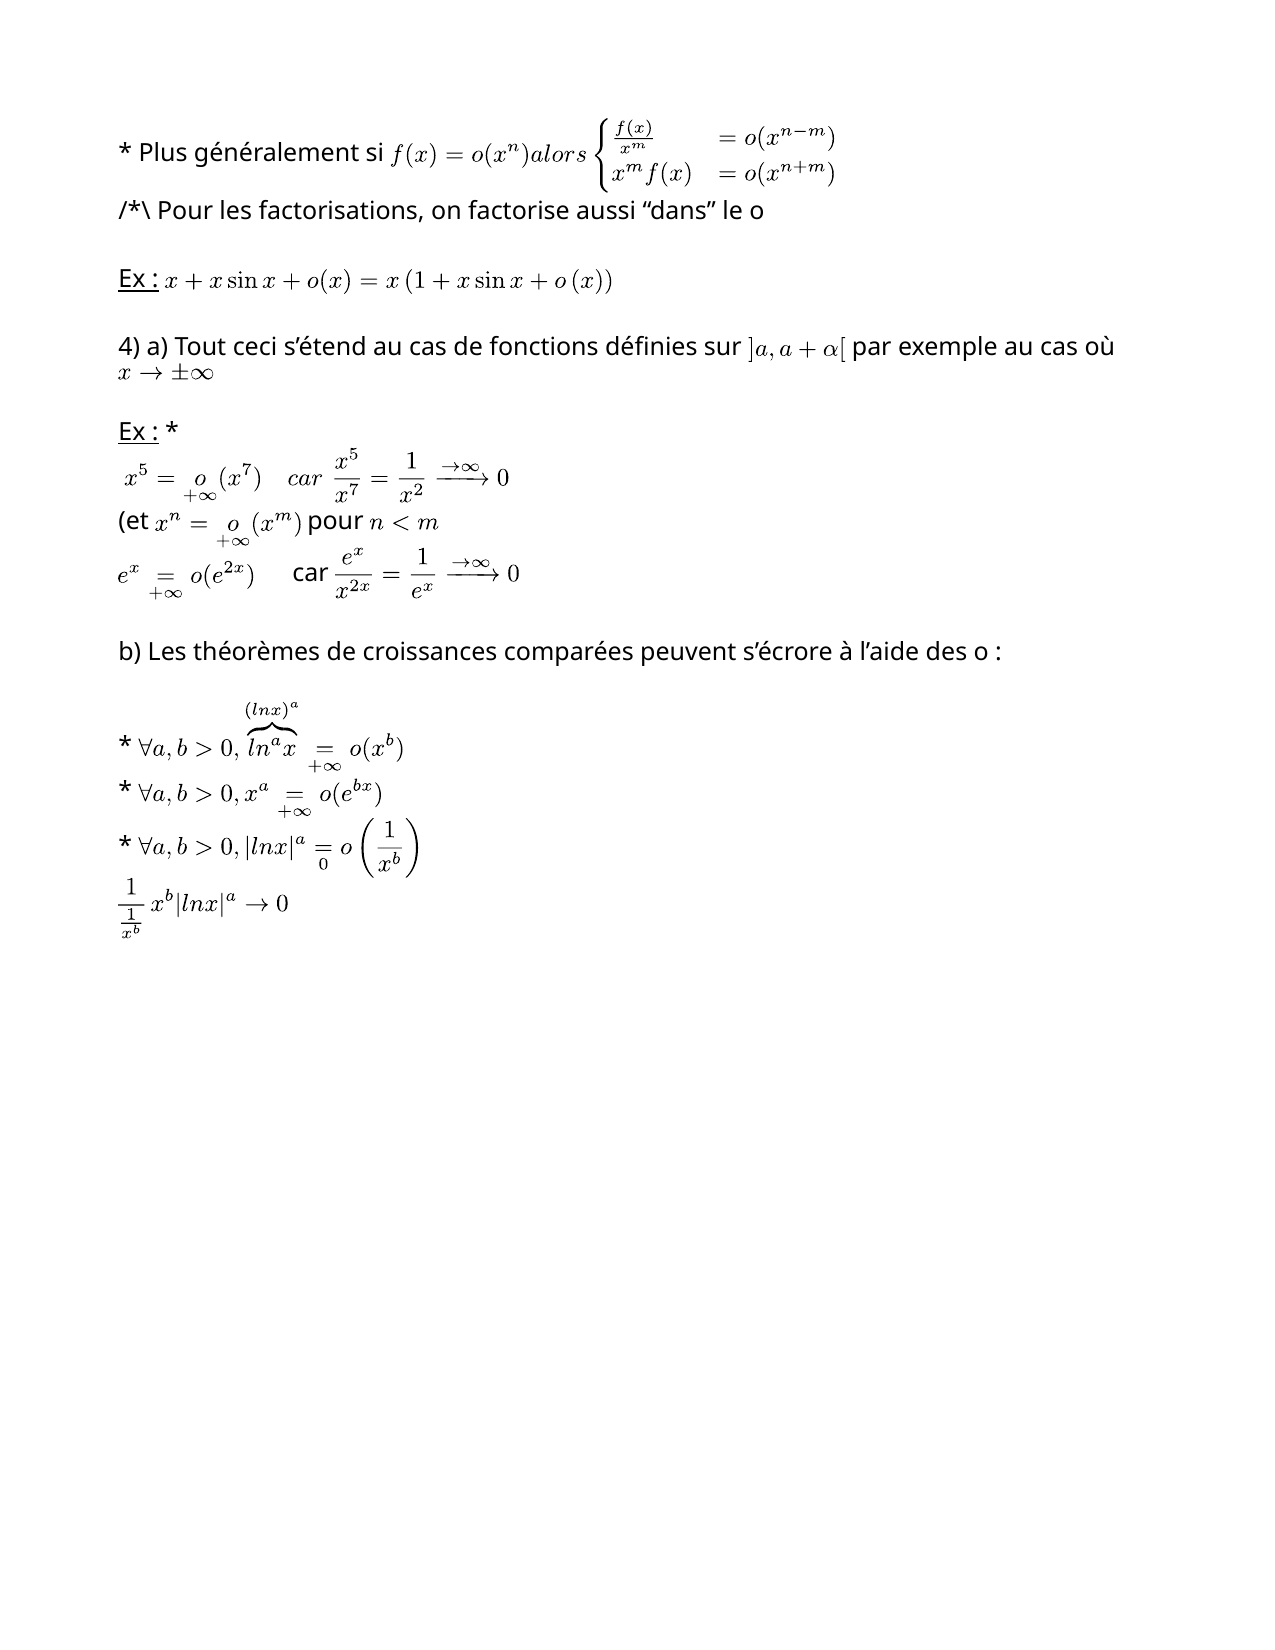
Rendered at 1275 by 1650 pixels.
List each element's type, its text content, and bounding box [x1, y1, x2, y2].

text /*\ Pour les factorisations, on factorise aussi “dans” le o [118, 193, 1157, 227]
text * Plus généralement si [118, 118, 605, 193]
text Ex : [118, 261, 1157, 295]
text [608, 118, 1157, 193]
text Ex : * [118, 414, 1157, 448]
text * [118, 773, 1157, 818]
text 4) a) Tout ceci s’étend au cas de fonctions définies sur par exemple au cas où [118, 329, 1157, 380]
text [297, 702, 1157, 773]
text [408, 818, 1157, 878]
text b) Les théorèmes de croissances comparées peuvent s’écrore à l’aide des o : [118, 634, 1157, 668]
text car [118, 548, 1157, 600]
text * [118, 818, 372, 878]
text (et pour [118, 503, 1157, 548]
text * [118, 702, 314, 773]
